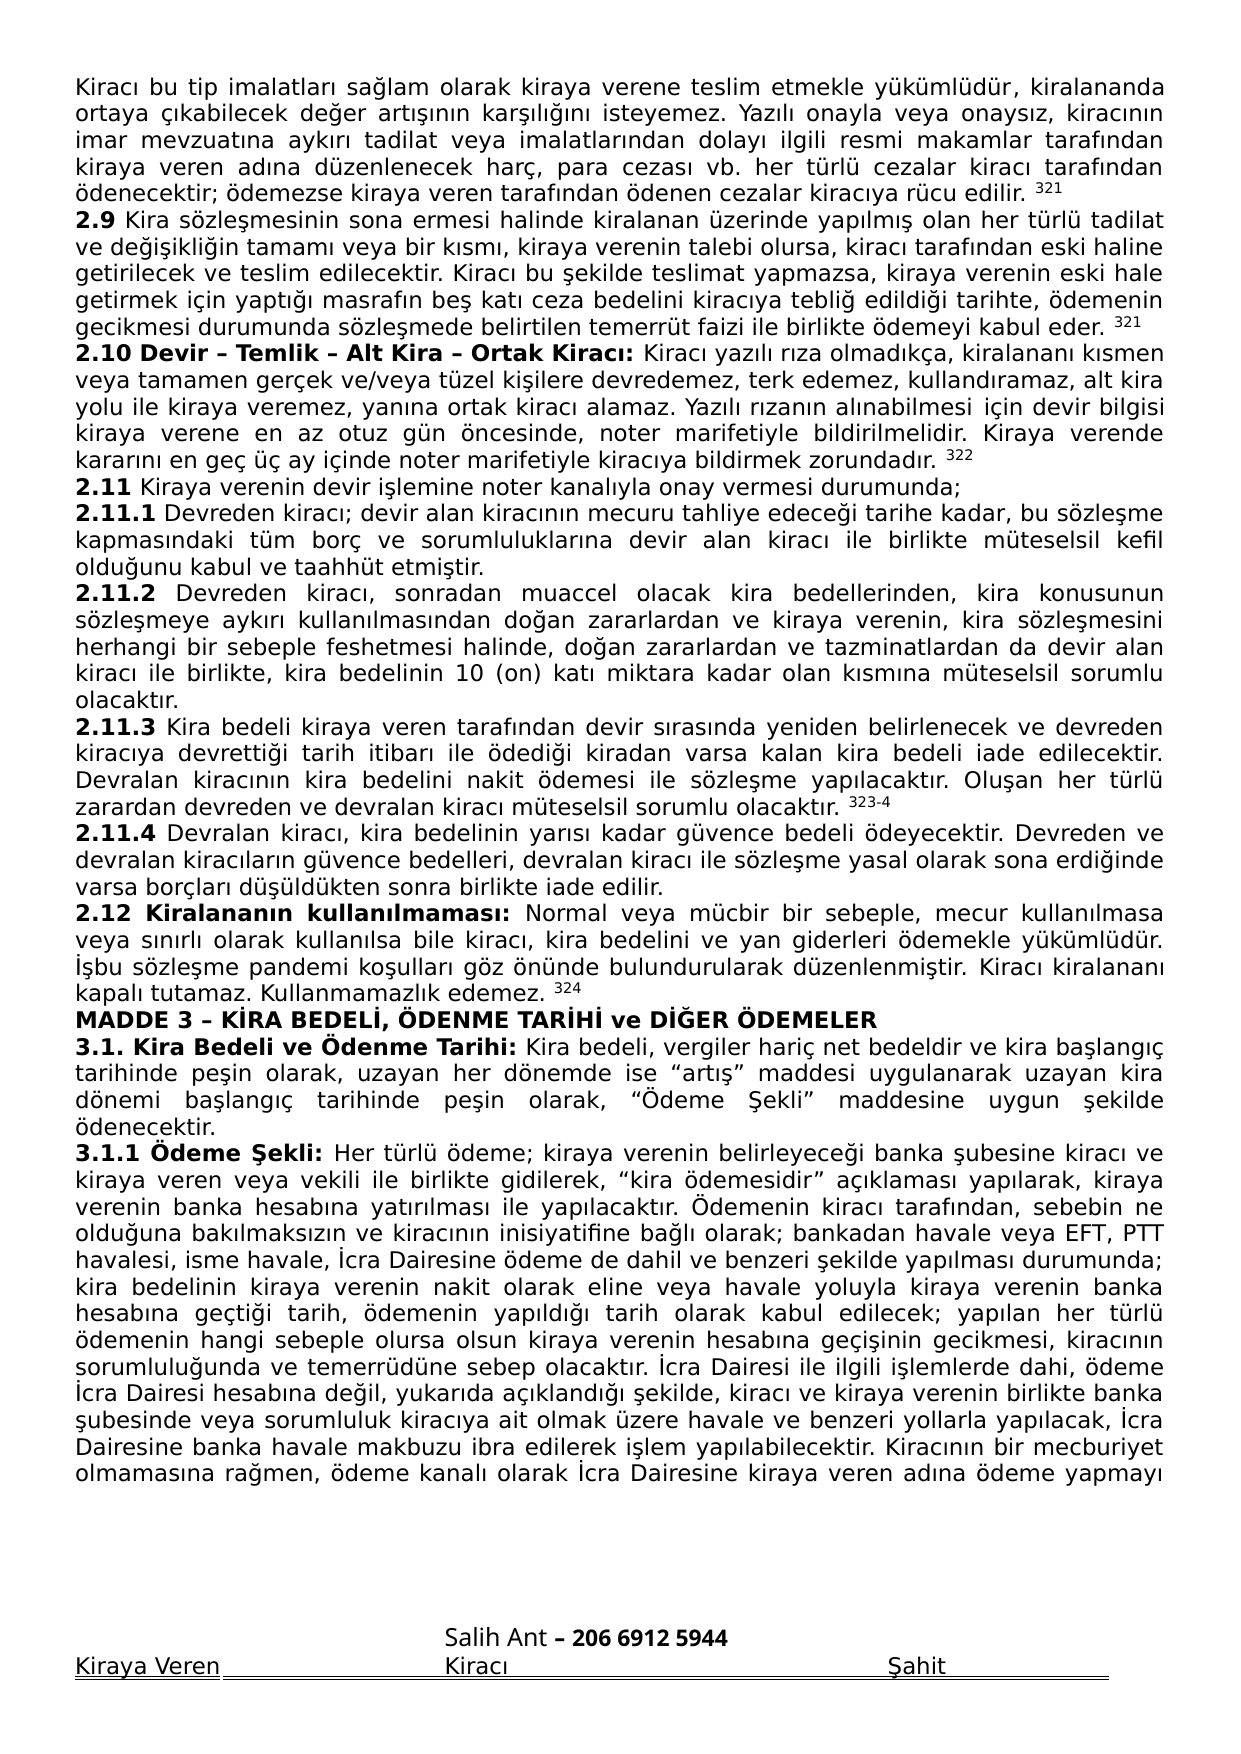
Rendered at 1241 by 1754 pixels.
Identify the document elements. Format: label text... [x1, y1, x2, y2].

text 2.11.2 Devreden kiracı, sonradan muaccel olacak kira bedellerinden, kira konusunun sözleşmeye aykırı kullanılmasından doğan zararlardan ve kiraya verenin, kira sözleşmesini herhangi bir sebeple feshetmesi halinde, doğan zararlardan ve tazminatlardan da devir alan kiracı ile birlikte, kira bedelinin 10 (on) katı miktara kadar olan kısmına müteselsil sorumlu olacaktır. [75, 580, 1165, 714]
text 2.11 Kiraya verenin devir işlemine noter kanalıyla onay vermesi durumunda; [75, 474, 1165, 500]
text 2.11.1 Devreden kiracı; devir alan kiracının mecuru tahliye edeceği tarihe kadar, bu sözleşme kapmasındaki tüm borç ve sorumluluklarına devir alan kiracı ile birlikte müteselsil kefil olduğunu kabul ve taahhüt etmiştir. [75, 500, 1165, 580]
text 3.1.1 Ödeme Şekli: Her türlü ödeme; kiraya verenin belirleyeceği banka şubesine kiracı ve kiraya veren veya vekili ile birlikte gidilerek, “kira ödemesidir” açıklaması yapılarak, kiraya verenin banka hesabına yatırılması ile yapılacaktır. Ödemenin kiracı tarafından, sebebin ne olduğuna bakılmaksızın ve kiracının inisiyatifine bağlı olarak; bankadan havale veya EFT, PTT havalesi, isme havale, İcra Dairesine ödeme de dahil ve benzeri şekilde yapılması durumunda; kira bedelinin kiraya verenin nakit olarak eline veya havale yoluyla kiraya verenin banka hesabına geçtiği tarih, ödemenin yapıldığı tarih olarak kabul edilecek; yapılan her türlü ödemenin hangi sebeple olursa olsun kiraya verenin hesabına geçişinin gecikmesi, kiracının sorumluluğunda ve temerrüdüne sebep olacaktır. İcra Dairesi ile ilgili işlemlerde dahi, ödeme İcra Dairesi hesabına değil, yukarıda açıklandığı şekilde, kiracı ve kiraya verenin birlikte banka şubesinde veya sorumluluk kiracıya ait olmak üzere havale ve benzeri yollarla yapılacak, İcra Dairesine banka havale makbuzu ibra edilerek işlem yapılabilecektir. Kiracının bir mecburiyet olmamasına rağmen, ödeme kanalı olarak İcra Dairesine kiraya veren adına ödeme yapmayı [75, 1140, 1165, 1487]
text MADDE 3 – KİRA BEDELİ, ÖDENME TARİHİ ve DİĞER ÖDEMELER [75, 1007, 1165, 1034]
text 2.12 Kiralananın kullanılmaması: Normal veya mücbir bir sebeple, mecur kullanılmasa veya sınırlı olarak kullanılsa bile kiracı, kira bedelini ve yan giderleri ödemekle yükümlüdür. İşbu sözleşme pandemi koşulları göz önünde bulundurularak düzenlenmiştir. Kiracı kiralananı kapalı tutamaz. Kullanmamazlık edemez. 324 [75, 900, 1165, 1007]
text 2.10 Devir – Temlik – Alt Kira – Ortak Kiracı: Kiracı yazılı rıza olmadıkça, kiralananı kısmen veya tamamen gerçek ve/veya tüzel kişilere devredemez, terk edemez, kullandıramaz, alt kira yolu ile kiraya veremez, yanına ortak kiracı alamaz. Yazılı rızanın alınabilmesi için devir bilgisi kiraya verene en az otuz gün öncesinde, noter marifetiyle bildirilmelidir. Kiraya verende kararını en geç üç ay içinde noter marifetiyle kiracıya bildirmek zorundadır. 322 [75, 340, 1165, 474]
text 2.11.4 Devralan kiracı, kira bedelinin yarısı kadar güvence bedeli ödeyecektir. Devreden ve devralan kiracıların güvence bedelleri, devralan kiracı ile sözleşme yasal olarak sona erdiğinde varsa borçları düşüldükten sonra birlikte iade edilir. [75, 820, 1165, 900]
text 2.9 Kira sözleşmesinin sona ermesi halinde kiralanan üzerinde yapılmış olan her türlü tadilat ve değişikliğin tamamı veya bir kısmı, kiraya verenin talebi olursa, kiracı tarafından eski haline getirilecek ve teslim edilecektir. Kiracı bu şekilde teslimat yapmazsa, kiraya verenin eski hale getirmek için yaptığı masrafın beş katı ceza bedelini kiracıya tebliğ edildiği tarihte, ödemenin gecikmesi durumunda sözleşmede belirtilen temerrüt faizi ile birlikte ödemeyi kabul eder. 321 [75, 207, 1165, 340]
text 2.11.3 Kira bedeli kiraya veren tarafından devir sırasında yeniden belirlenecek ve devreden kiracıya devrettiği tarih itibarı ile ödediği kiradan varsa kalan kira bedeli iade edilecektir. Devralan kiracının kira bedelini nakit ödemesi ile sözleşme yapılacaktır. Oluşan her türlü zarardan devreden ve devralan kiracı müteselsil sorumlu olacaktır. 323-4 [75, 714, 1165, 820]
text Kiracı bu tip imalatları sağlam olarak kiraya verene teslim etmekle yükümlüdür, kiralananda ortaya çıkabilecek değer artışının karşılığını isteyemez. Yazılı onayla veya onaysız, kiracının imar mevzuatına aykırı tadilat veya imalatlarından dolayı ilgili resmi makamlar tarafından kiraya veren adına düzenlenecek harç, para cezası vb. her türlü cezalar kiracı tarafından ödenecektir; ödemezse kiraya veren tarafından ödenen cezalar kiracıya rücu edilir. 321 [75, 74, 1165, 207]
text 3.1. Kira Bedeli ve Ödenme Tarihi: Kira bedeli, vergiler hariç net bedeldir ve kira başlangıç tarihinde peşin olarak, uzayan her dönemde ise “artış” maddesi uygulanarak uzayan kira dönemi başlangıç tarihinde peşin olarak, “Ödeme Şekli” maddesine uygun şekilde ödenecektir. [75, 1034, 1165, 1140]
